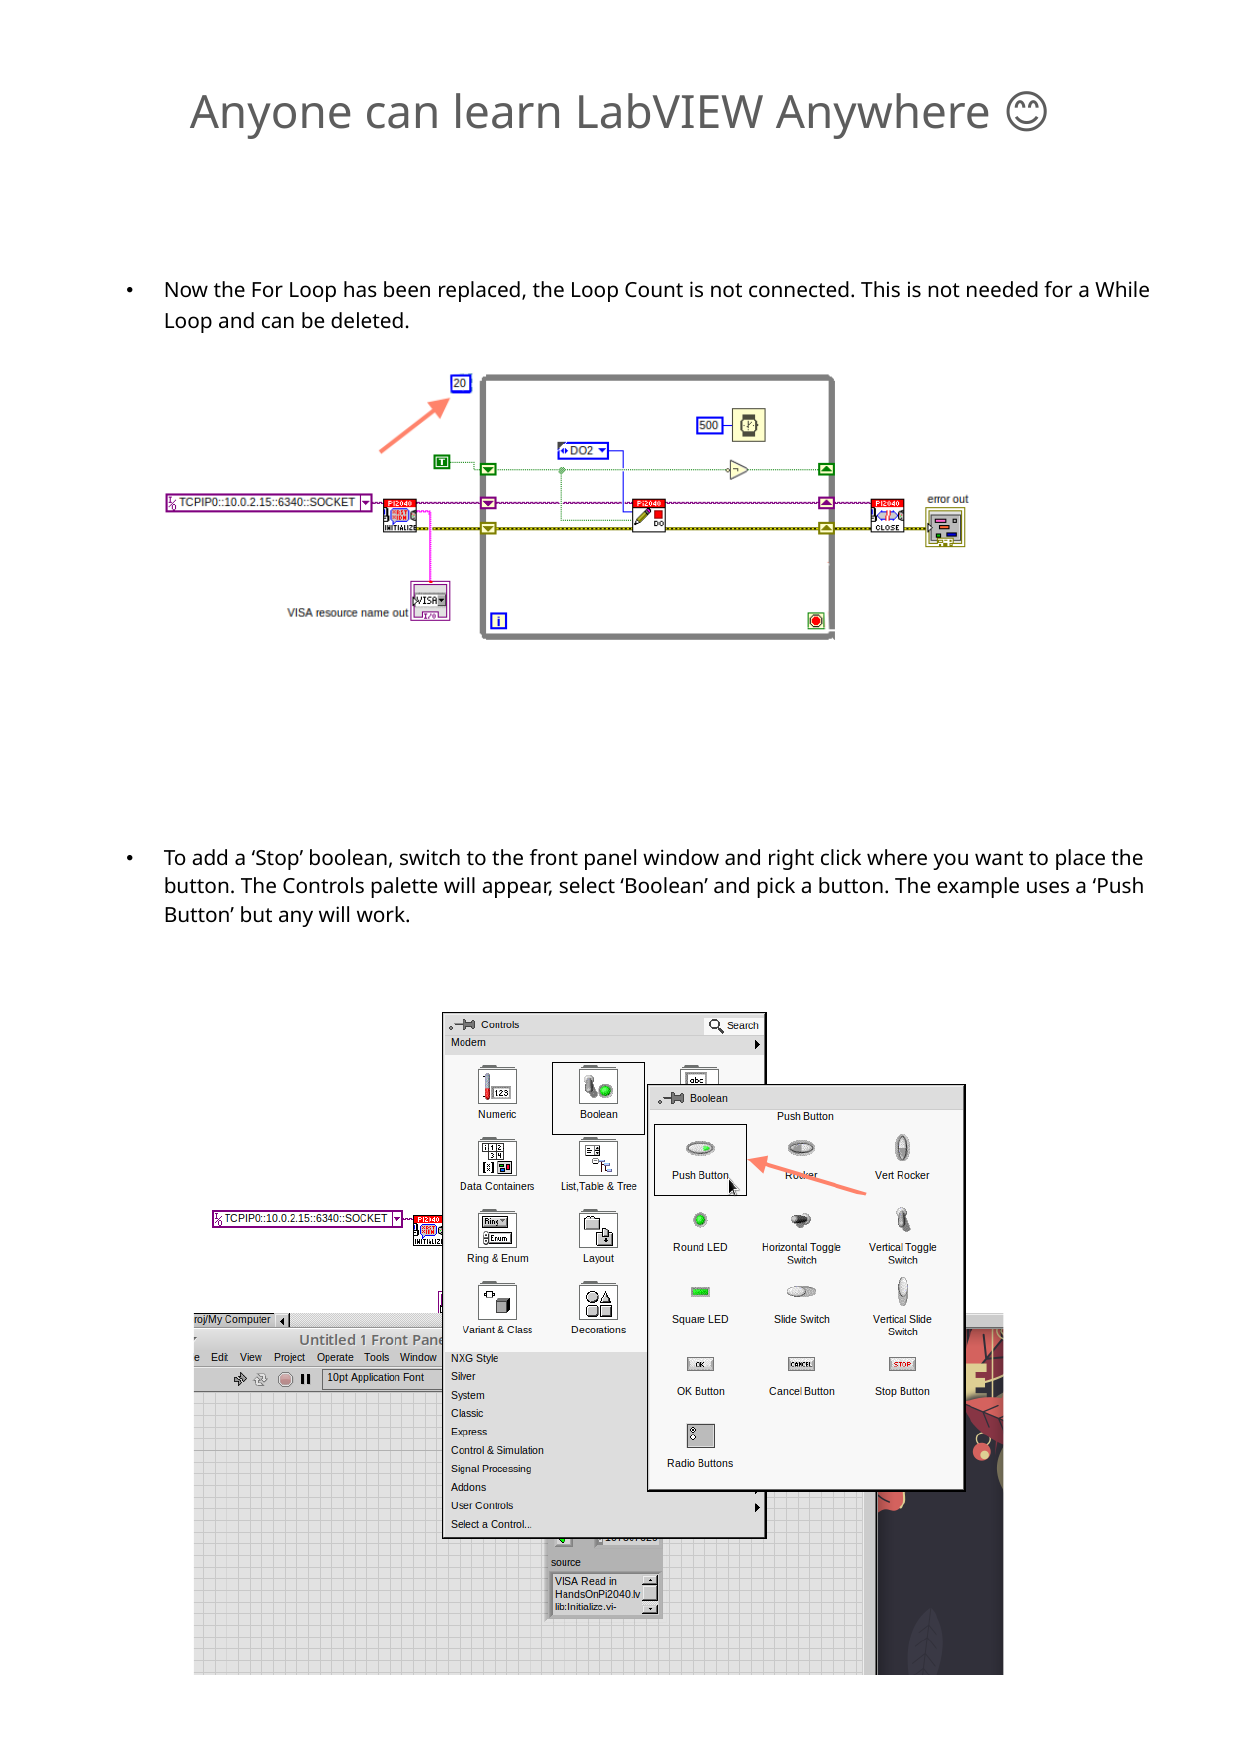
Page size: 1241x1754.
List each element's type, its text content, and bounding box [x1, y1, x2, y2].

list To add a ‘Stop’ boolean, switch to the front panel window and right click where you want to place the button. The Controls palette will appear, select ‘Boolean’ and pick a button. The example uses a ‘Push Button’ but any will work. [126, 843, 1152, 928]
list Now the For Loop has been replaced, the Loop Count is not connected. This is not needed for a While Loop and can be deleted. [126, 276, 1152, 334]
picture [193, 990, 1004, 1675]
picture [154, 365, 970, 653]
